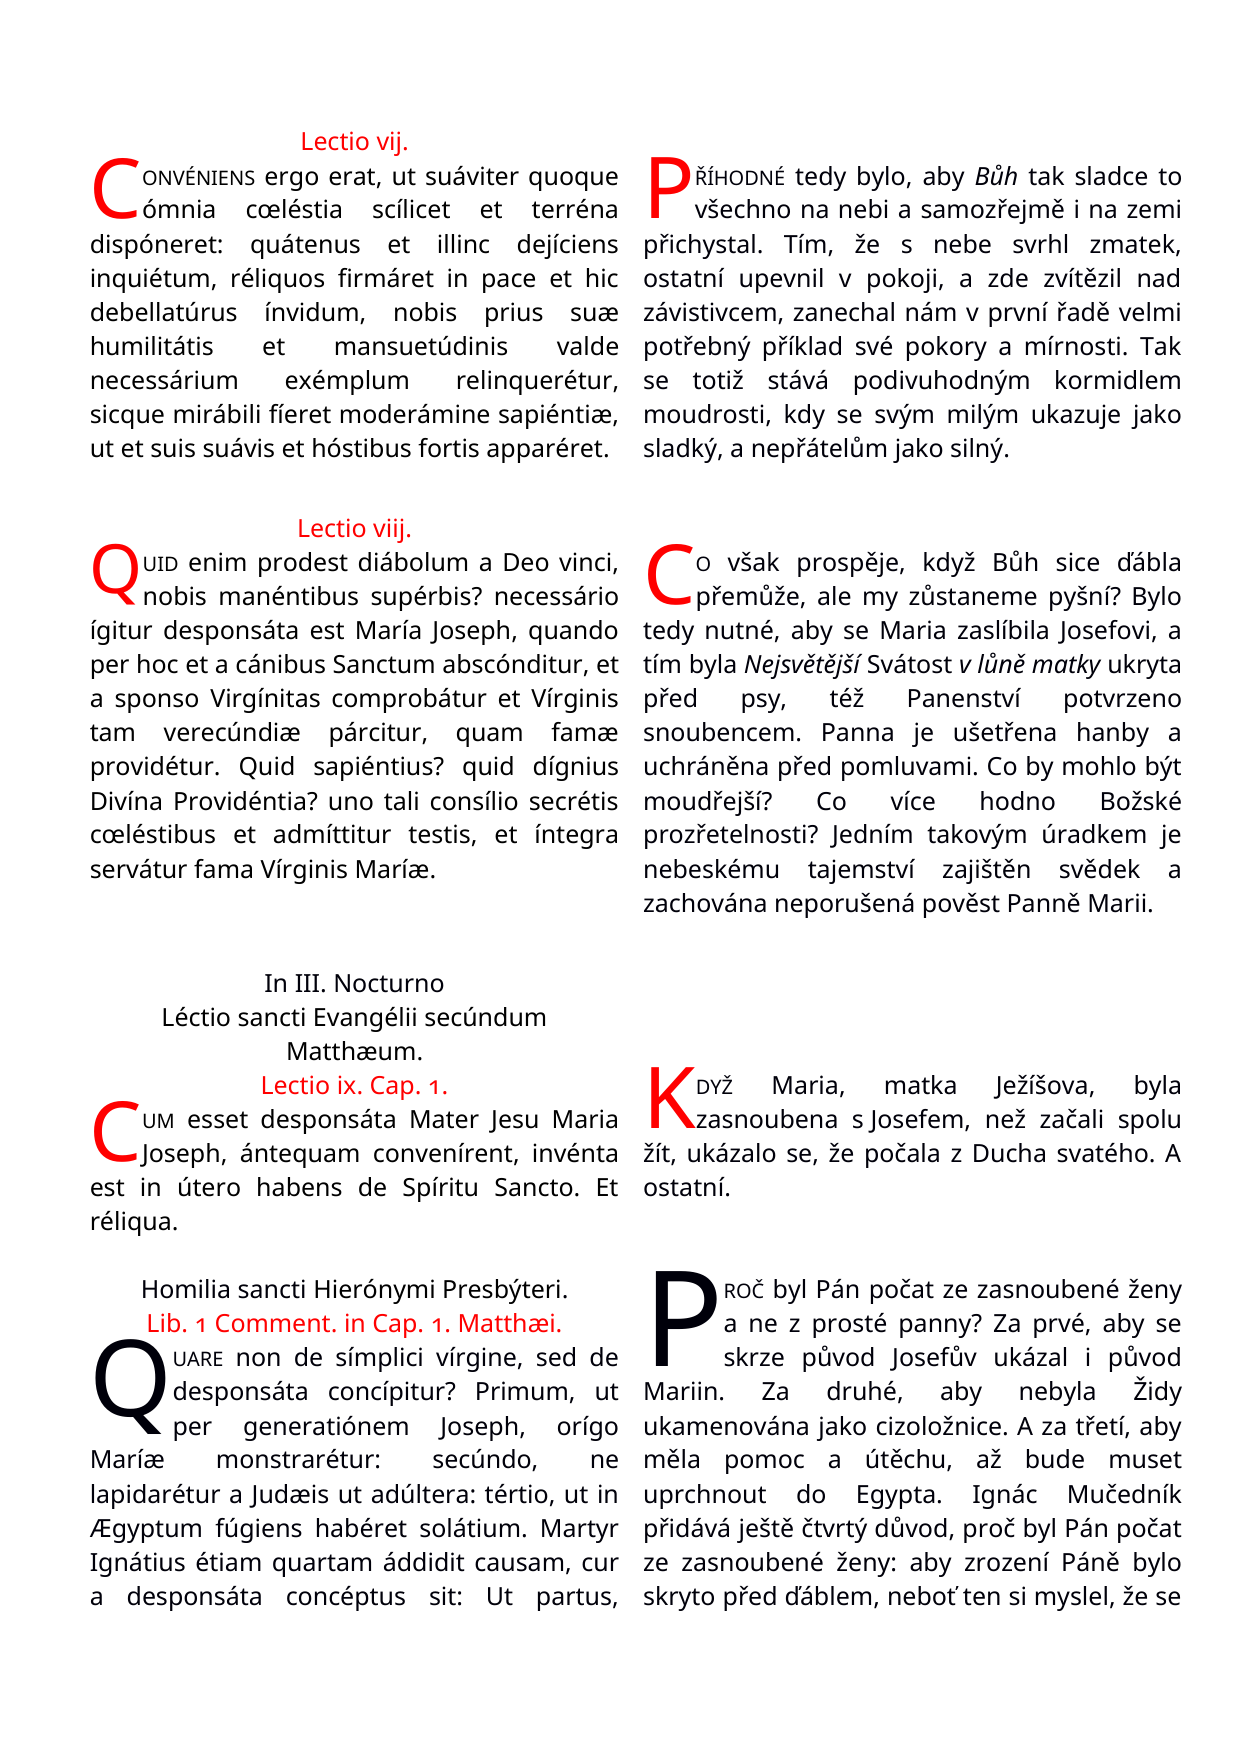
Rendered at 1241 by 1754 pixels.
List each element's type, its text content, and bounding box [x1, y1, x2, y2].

table_cell Lectio viij. Quid enim prodest diábolum a Deo vinci, nobis manéntibus supérbis? necessário ígitur desponsáta est María Joseph, quando per hoc et a cánibus Sanctum abscónditur, et a sponso Virgínitas comprobátur et Vírginis tam verecúndiæ párcitur, quam famæ providétur. Quid sapiéntius? quid dígnius Divína Providéntia? uno tali consílio secrétis cœléstibus et admíttitur testis, et íntegra servátur fama Vírginis Maríæ. [78, 505, 631, 959]
table_cell Co však prospěje, když Bůh sice ďábla přemůže, ale my zůstaneme pyšní? Bylo tedy nutné, aby se Maria zaslíbila Josefovi, a tím byla Nejsvětější Svátost v lůně matky ukryta před psy, též Panenství potvrzeno snoubencem. Panna je ušetřena hanby a uchráněna před pomluvami. Co by mohlo být moudřejší? Co více hodno Božské prozřetelnosti? Jedním takovým úradkem je nebeskému tajemství zajištěn svědek a zachována neporušená pověst Panně Marii. [631, 505, 1194, 959]
table_cell Lectio vij. Convéniens ergo erat, ut suáviter quoque ómnia cœléstia scílicet et terréna dispóneret: quátenus et illinc dejíciens inquiétum, réliquos firmáret in pace et hic debellatúrus ínvidum, nobis prius suæ humilitátis et mansuetúdinis valde necessárium exémplum relinquerétur, sicque mirábili fíeret moderámine sapiéntiæ, ut et suis suávis et hóstibus fortis apparéret. [78, 118, 631, 505]
table_cell In III. Nocturno Léctio sancti Evangélii secúndum Matthæum. Lectio ix. Cap. 1. Cum esset desponsáta Mater Jesu Maria Joseph, ántequam convenírent, invénta est in útero habens de Spíritu Sancto. Et réliqua. Homilia sancti Hierónymi Presbýteri. Lib. 1 Comment. in Cap. 1. Matthæi. Quare non de símplici vírgine, sed de desponsáta concípitur? Primum, ut per generatiónem Joseph, orígo Maríæ monstrarétur: secúndo, ne lapidarétur a Judæis ut adúltera: tértio, ut in Ægyptum fúgiens habéret solátium. Martyr Ignátius étiam quartam áddidit causam, cur a desponsáta concéptus sit: Ut partus, ínquiens, ejus celarétur diábolo, dum eum putat non de vírgine, sed de uxóre generátum. [78, 959, 631, 1618]
table_cell Příhodné tedy bylo, aby Bůh tak sladce to všechno na nebi a samozřejmě i na zemi přichystal. Tím, že s nebe svrhl zmatek, ostatní upevnil v pokoji, a zde zvítězil nad závistivcem, zanechal nám v první řadě velmi potřebný příklad své pokory a mírnosti. Tak se totiž stává podivuhodným kormidlem moudrosti, kdy se svým milým ukazuje jako sladký, a nepřátelům jako silný. [631, 118, 1194, 505]
table_cell Když Maria, matka Ježíšova, byla zasnoubena s Josefem, než začali spolu žít, ukázalo se, že počala z Ducha svatého. A ostatní. Proč byl Pán počat ze zasnoubené ženy a ne z prosté panny? Za prvé, aby se skrze původ Josefův ukázal i původ Mariin. Za druhé, aby nebyla Židy ukamenována jako cizoložnice. A za třetí, aby měla pomoc a útěchu, až bude muset uprchnout do Egypta. Ignác Mučedník přidává ještě čtvrtý důvod, proč byl Pán počat ze zasnoubené ženy: aby zrození Páně bylo skryto před ďáblem, neboť ten si myslel, že se Bůh nezrodí z panny, ale z manželky. [631, 959, 1194, 1618]
